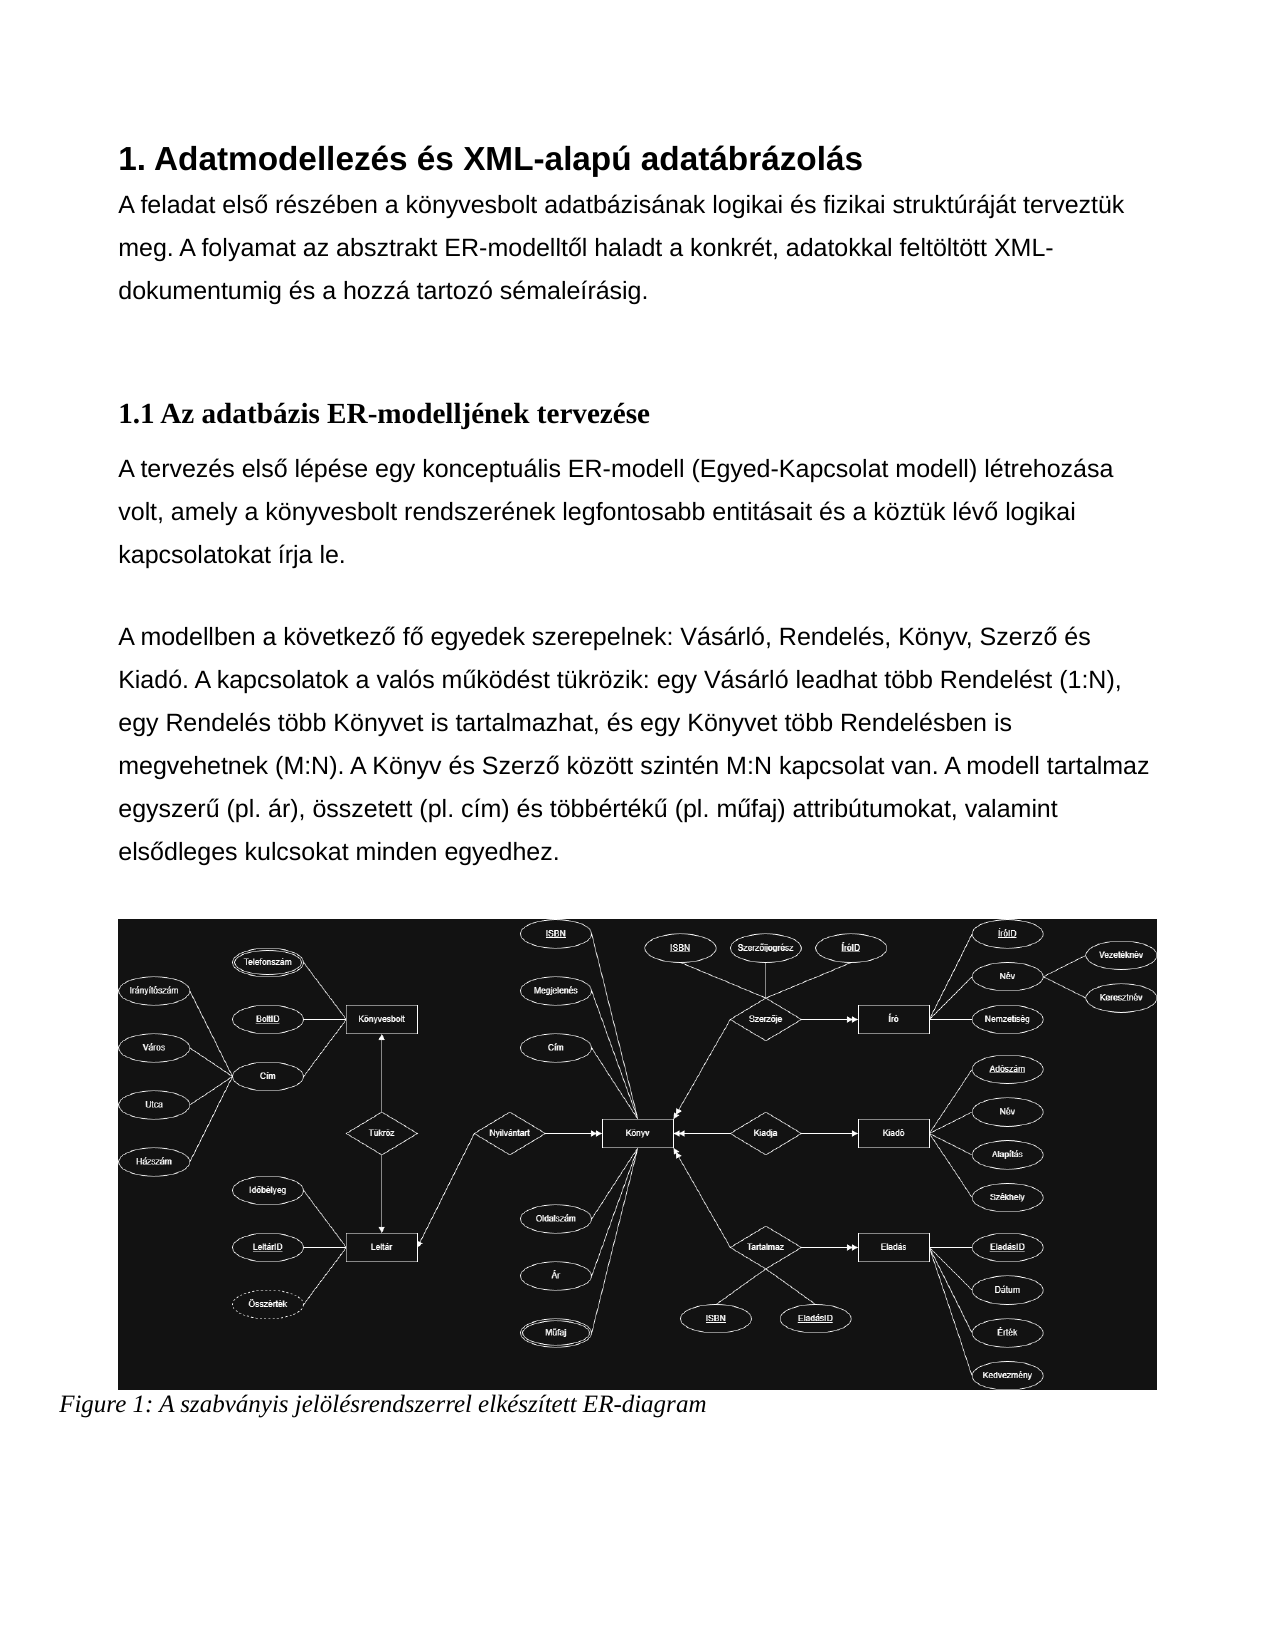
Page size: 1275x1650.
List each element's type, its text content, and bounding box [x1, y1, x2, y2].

text A modellben a következő fő egyedek szerepelnek: Vásárló, Rendelés, Könyv, Szerző és Kiadó. A kapcsolatok a valós működést tükrözik: egy Vásárló leadhat több Rendelést (1:N), egy Rendelés több Könyvet is tartalmazhat, és egy Könyvet több Rendelésben is megvehetnek (M:N). A Könyv és Szerző között szintén M:N kapcsolat van. A modell tartalmaz egyszerű (pl. ár), összetett (pl. cím) és többértékű (pl. műfaj) attribútumokat, valamint elsődleges kulcsokat minden egyedhez. [118, 622, 1157, 866]
subtitle 1.1 Az adatbázis ER-modelljének tervezése [118, 396, 1157, 429]
subtitle 1. Adatmodellezés és XML-alapú adatábrázolás [118, 139, 1157, 177]
picture [118, 919, 1157, 1390]
text A tervezés első lépése egy konceptuális ER-modell (Egyed-Kapcsolat modell) létrehozása volt, amely a könyvesbolt rendszerének legfontosabb entitásait és a köztük lévő logikai kapcsolatokat írja le. [118, 454, 1157, 569]
text A feladat első részében a könyvesbolt adatbázisának logikai és fizikai struktúráját terveztük meg. A folyamat az absztrakt ER-modelltől haladt a konkrét, adatokkal feltöltött XML-dokumentumig és a hozzá tartozó sémaleírásig. [118, 190, 1157, 305]
text Figure 1: A szabványis jelölésrendszerrel elkészített ER-diagram [59, 919, 1216, 1418]
